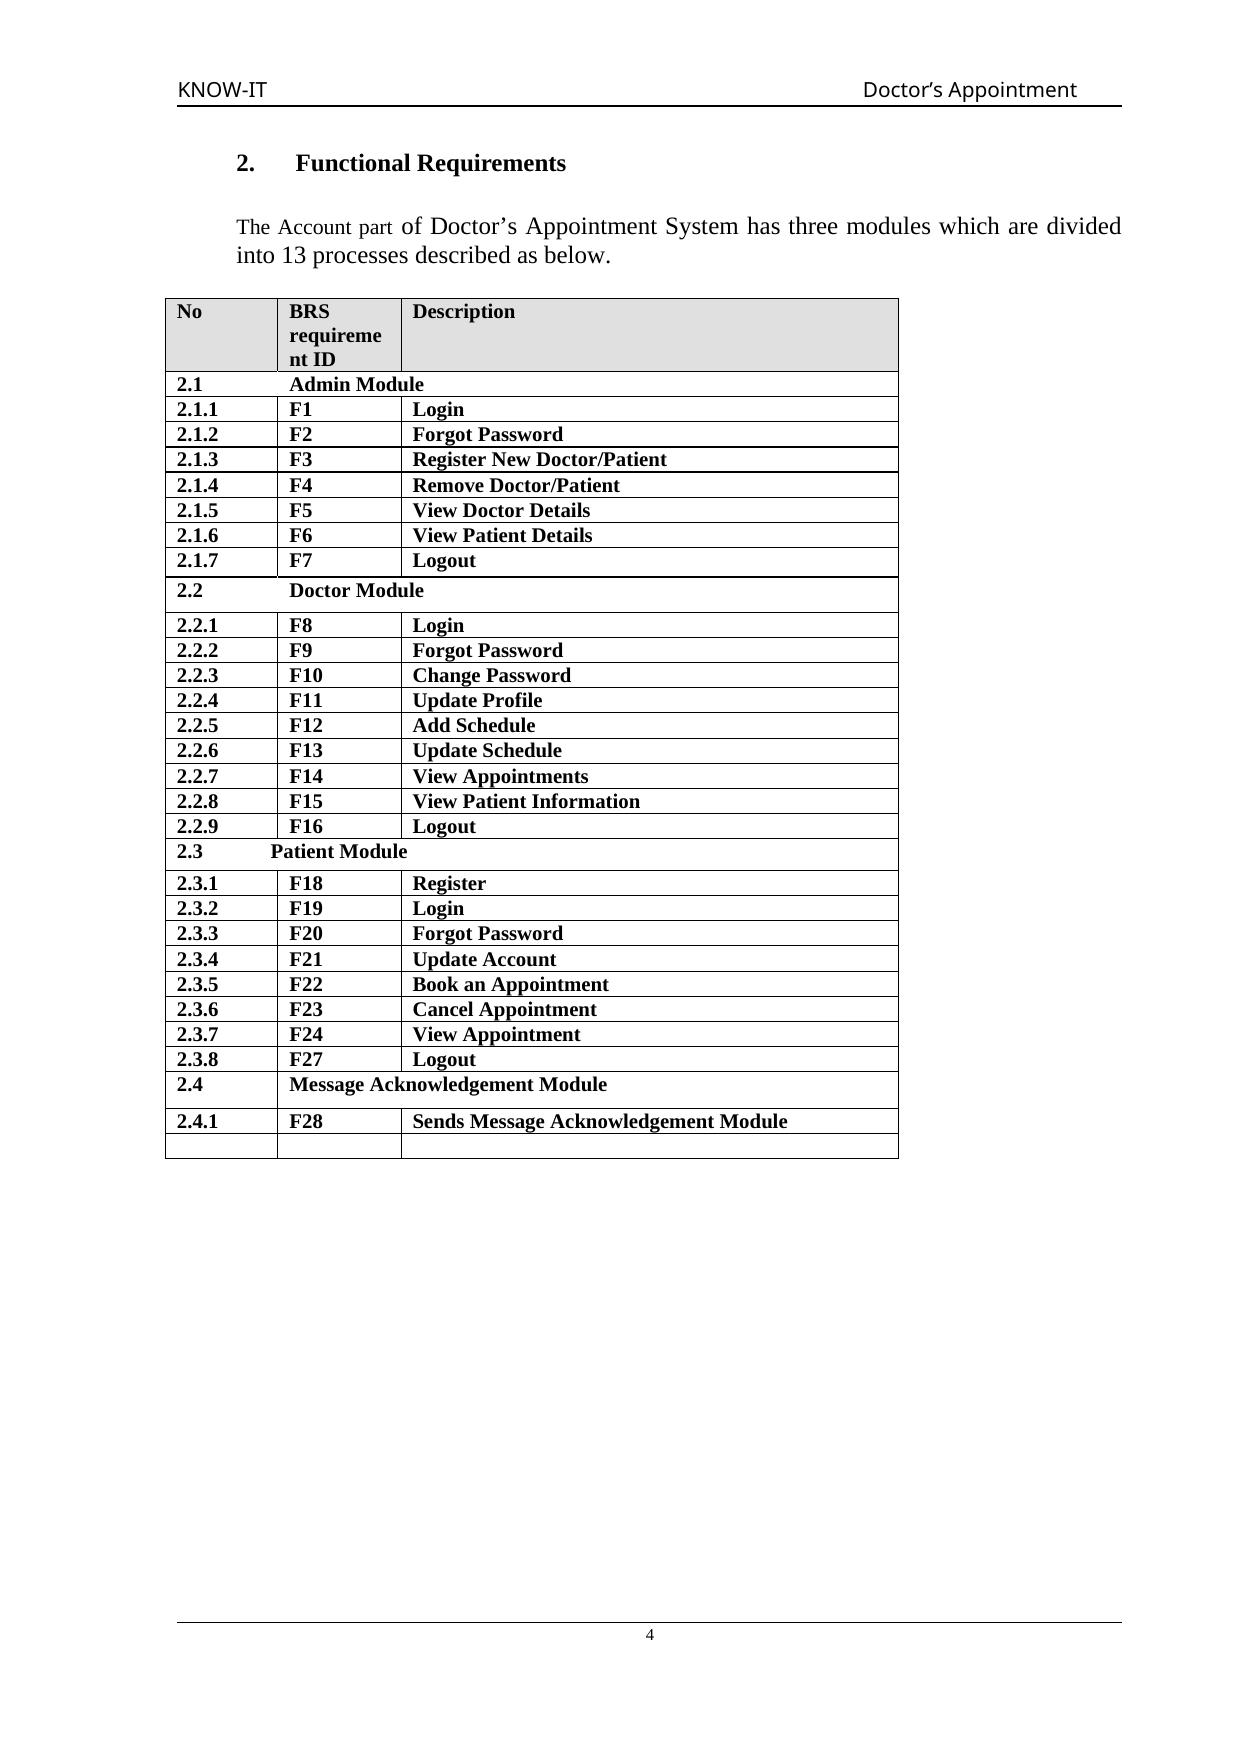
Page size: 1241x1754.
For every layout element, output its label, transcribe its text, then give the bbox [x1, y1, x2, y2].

table_cell Login [402, 896, 898, 920]
table_cell 2.2.1 [166, 613, 277, 637]
table_cell F14 [278, 764, 401, 788]
table_cell [166, 1134, 277, 1158]
table_cell Logout [402, 814, 898, 838]
table_cell F28 [278, 1109, 401, 1133]
table_cell 2.2.7 [166, 764, 277, 788]
table_cell F22 [278, 972, 401, 996]
table_cell 2.2.6 [166, 739, 277, 762]
table_cell [402, 1134, 898, 1158]
table_cell 2.3.7 [166, 1022, 277, 1046]
table_cell 2.3.2 [166, 896, 277, 920]
table_cell 2.1 [166, 372, 277, 396]
table_cell F6 [278, 523, 401, 547]
table_cell Add Schedule [402, 713, 898, 737]
table_header Description [402, 299, 898, 371]
table_cell F10 [278, 663, 401, 687]
table_cell 2.3.6 [166, 997, 277, 1021]
table_cell 2.2.3 [166, 663, 277, 687]
table_cell Forgot Password [402, 422, 898, 446]
table_cell Message Acknowledgement Module [278, 1072, 898, 1108]
table_cell Update Account [402, 946, 898, 971]
table_cell 2.1.5 [166, 498, 277, 522]
table_cell View Patient Information [402, 789, 898, 813]
text The Account part of Doctor’s Appointment System has three modules which are divided into 13 processes described as below. [236, 211, 1122, 269]
table_cell 2.1.6 [166, 523, 277, 547]
table_cell F27 [278, 1047, 401, 1071]
table_cell Cancel Appointment [402, 997, 898, 1021]
table_cell F24 [278, 1022, 401, 1046]
table_cell Login [402, 397, 898, 421]
table_cell 2.1.4 [166, 473, 277, 497]
table_cell F1 [278, 397, 401, 421]
table_cell View Appointment [402, 1022, 898, 1046]
table_cell 2.3.3 [166, 921, 277, 945]
table_cell Forgot Password [402, 921, 898, 945]
table_cell Register New Doctor/Patient [402, 448, 898, 471]
table_cell Forgot Password [402, 638, 898, 662]
table_cell Logout [402, 548, 898, 576]
table_cell 2.2.8 [166, 789, 277, 813]
table_cell 2.3 Patient Module [166, 839, 898, 870]
table_cell F19 [278, 896, 401, 920]
table_cell 2.4.1 [166, 1109, 277, 1133]
table_cell 2.2.9 [166, 814, 277, 838]
table_cell Update Schedule [402, 739, 898, 762]
table_cell F21 [278, 946, 401, 971]
table_cell 2.4 [166, 1072, 277, 1108]
table_cell F8 [278, 613, 401, 637]
subtitle Functional Requirements [236, 148, 1032, 176]
table_cell F4 [278, 473, 401, 497]
table_cell F11 [278, 688, 401, 712]
table_cell View Appointments [402, 764, 898, 788]
table_cell Doctor Module [278, 578, 898, 612]
table_cell F7 [278, 548, 401, 576]
table_cell F3 [278, 448, 401, 471]
table_header BRS requirement ID [278, 299, 401, 371]
table_cell F5 [278, 498, 401, 522]
table_cell 2.3.5 [166, 972, 277, 996]
table_cell F23 [278, 997, 401, 1021]
table_cell 2.1.3 [166, 448, 277, 471]
table_cell Sends Message Acknowledgement Module [402, 1109, 898, 1133]
table_cell 2.3.4 [166, 946, 277, 971]
table_cell Book an Appointment [402, 972, 898, 996]
table_cell 2.3.8 [166, 1047, 277, 1071]
table_cell Remove Doctor/Patient [402, 473, 898, 497]
table_cell F2 [278, 422, 401, 446]
table_cell F16 [278, 814, 401, 838]
table_cell View Doctor Details [402, 498, 898, 522]
table_cell F18 [278, 871, 401, 895]
table_cell 2.2.2 [166, 638, 277, 662]
table_cell 2.2.5 [166, 713, 277, 737]
table_cell Login [402, 613, 898, 637]
table_cell 2.2.4 [166, 688, 277, 712]
table_cell F15 [278, 789, 401, 813]
table_cell 2.1.2 [166, 422, 277, 446]
table_cell [278, 1134, 401, 1158]
table_cell Admin Module [278, 372, 898, 396]
table_cell F13 [278, 739, 401, 762]
table_cell F20 [278, 921, 401, 945]
table_cell 2.3.1 [166, 871, 277, 895]
table_cell Logout [402, 1047, 898, 1071]
table_cell View Patient Details [402, 523, 898, 547]
table_cell Update Profile [402, 688, 898, 712]
table_cell Change Password [402, 663, 898, 687]
table_cell F12 [278, 713, 401, 737]
table_header No [166, 299, 277, 371]
table_cell 2.2 [166, 578, 277, 612]
table_cell 2.1.1 [166, 397, 277, 421]
table_cell Register [402, 871, 898, 895]
table_cell 2.1.7 [166, 548, 277, 576]
table_cell F9 [278, 638, 401, 662]
